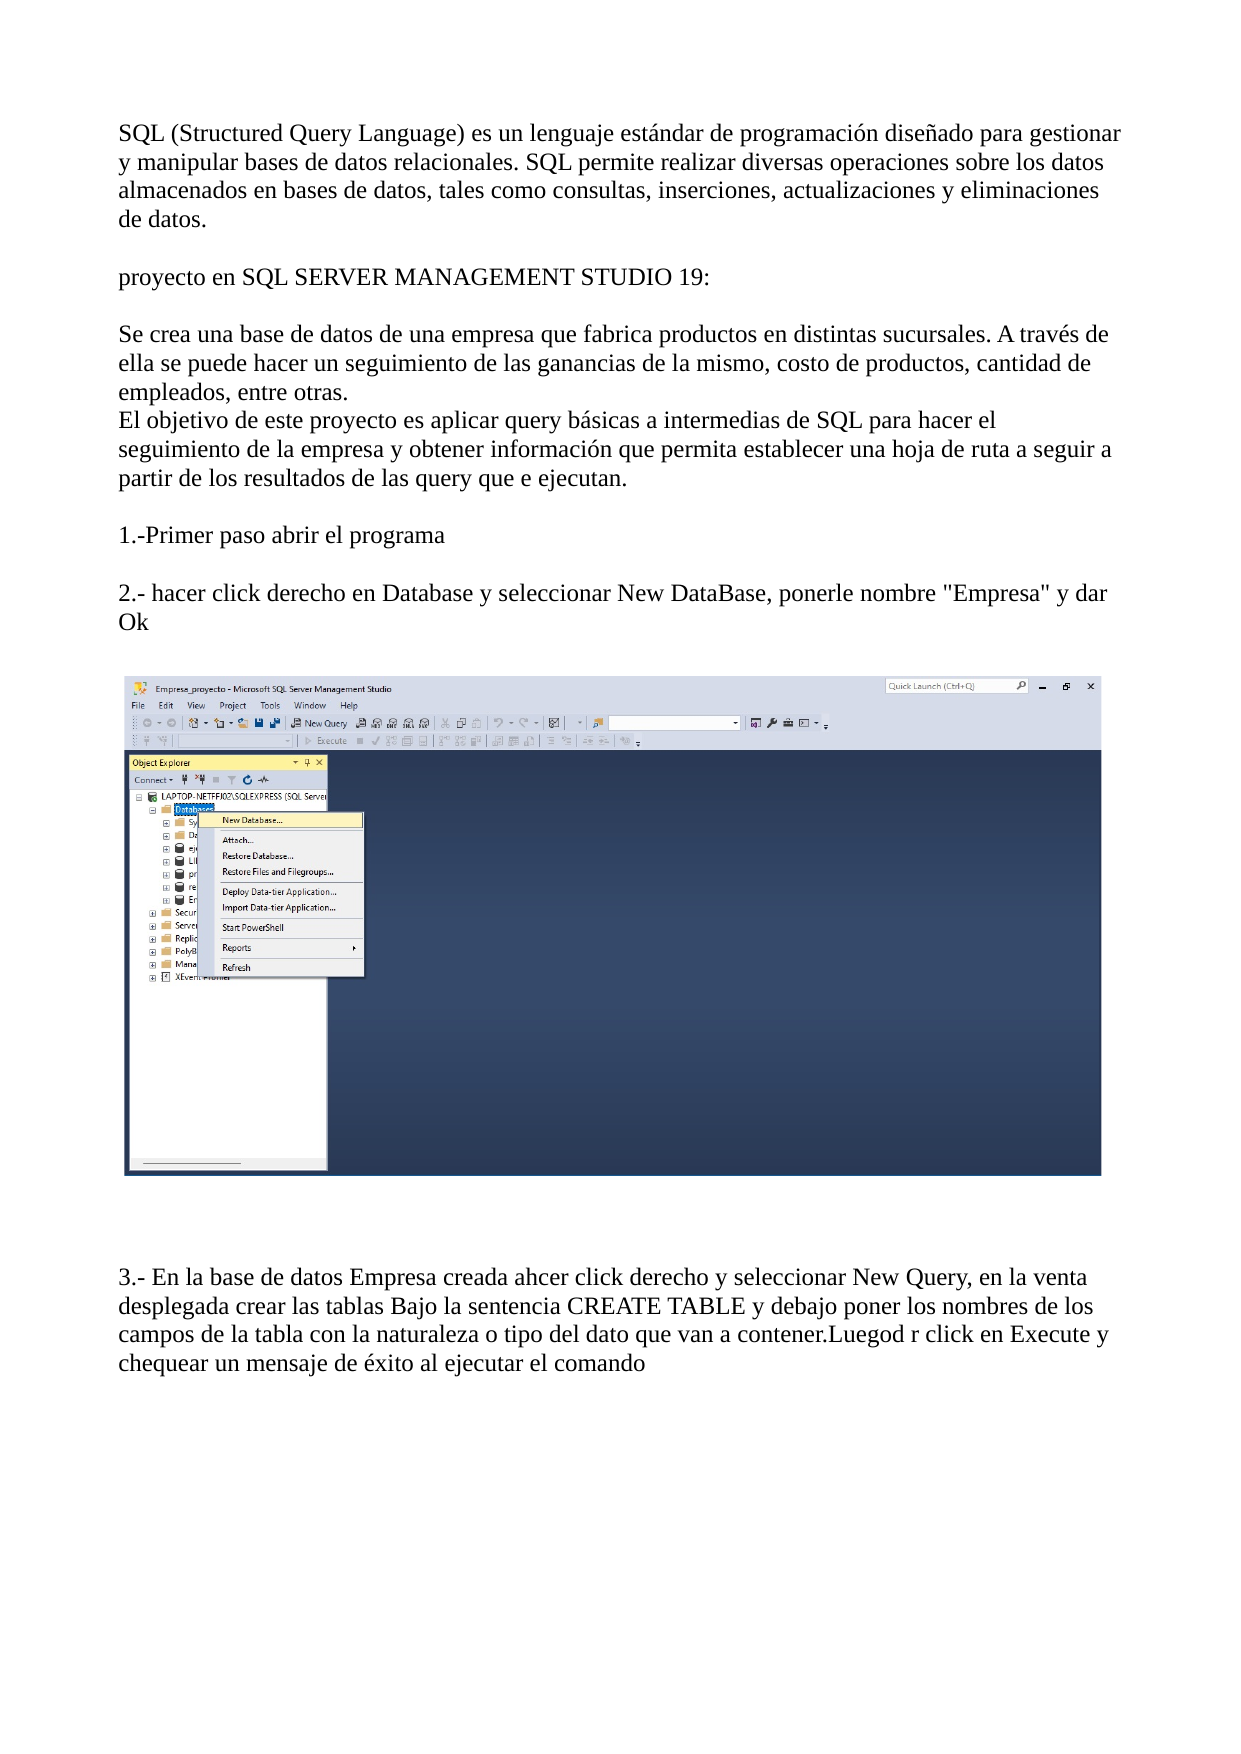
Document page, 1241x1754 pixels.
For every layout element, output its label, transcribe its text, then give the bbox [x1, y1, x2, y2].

text proyecto en SQL SERVER MANAGEMENT STUDIO 19: [118, 262, 1122, 291]
picture [124, 676, 1102, 1176]
text 3.- En la base de datos Empresa creada ahcer click derecho y seleccionar New Query, en la venta desplegada crear las tablas Bajo la sentencia CREATE TABLE y debajo poner los nombres de los campos de la tabla con la naturaleza o tipo del dato que van a contener.Luegod r click en Execute y chequear un mensaje de éxito al ejecutar el comando [118, 1262, 1122, 1377]
text 1.-Primer paso abrir el programa [118, 521, 1122, 549]
text 2.- hacer click derecho en Database y seleccionar New DataBase, ponerle nombre "Empresa" y dar Ok [118, 578, 1122, 636]
text SQL (Structured Query Language) es un lenguaje estándar de programación diseñado para gestionar y manipular bases de datos relacionales. SQL permite realizar diversas operaciones sobre los datos almacenados en bases de datos, tales como consultas, inserciones, actualizaciones y eliminaciones de datos. [118, 118, 1122, 233]
text Se crea una base de datos de una empresa que fabrica productos en distintas sucursales. A través de ella se puede hacer un seguimiento de las ganancias de la mismo, costo de productos, cantidad de empleados, entre otras. [118, 319, 1122, 406]
text El objetivo de este proyecto es aplicar query básicas a intermedias de SQL para hacer el seguimiento de la empresa y obtener información que permita establecer una hoja de ruta a seguir a partir de los resultados de las query que e ejecutan. [118, 406, 1122, 492]
